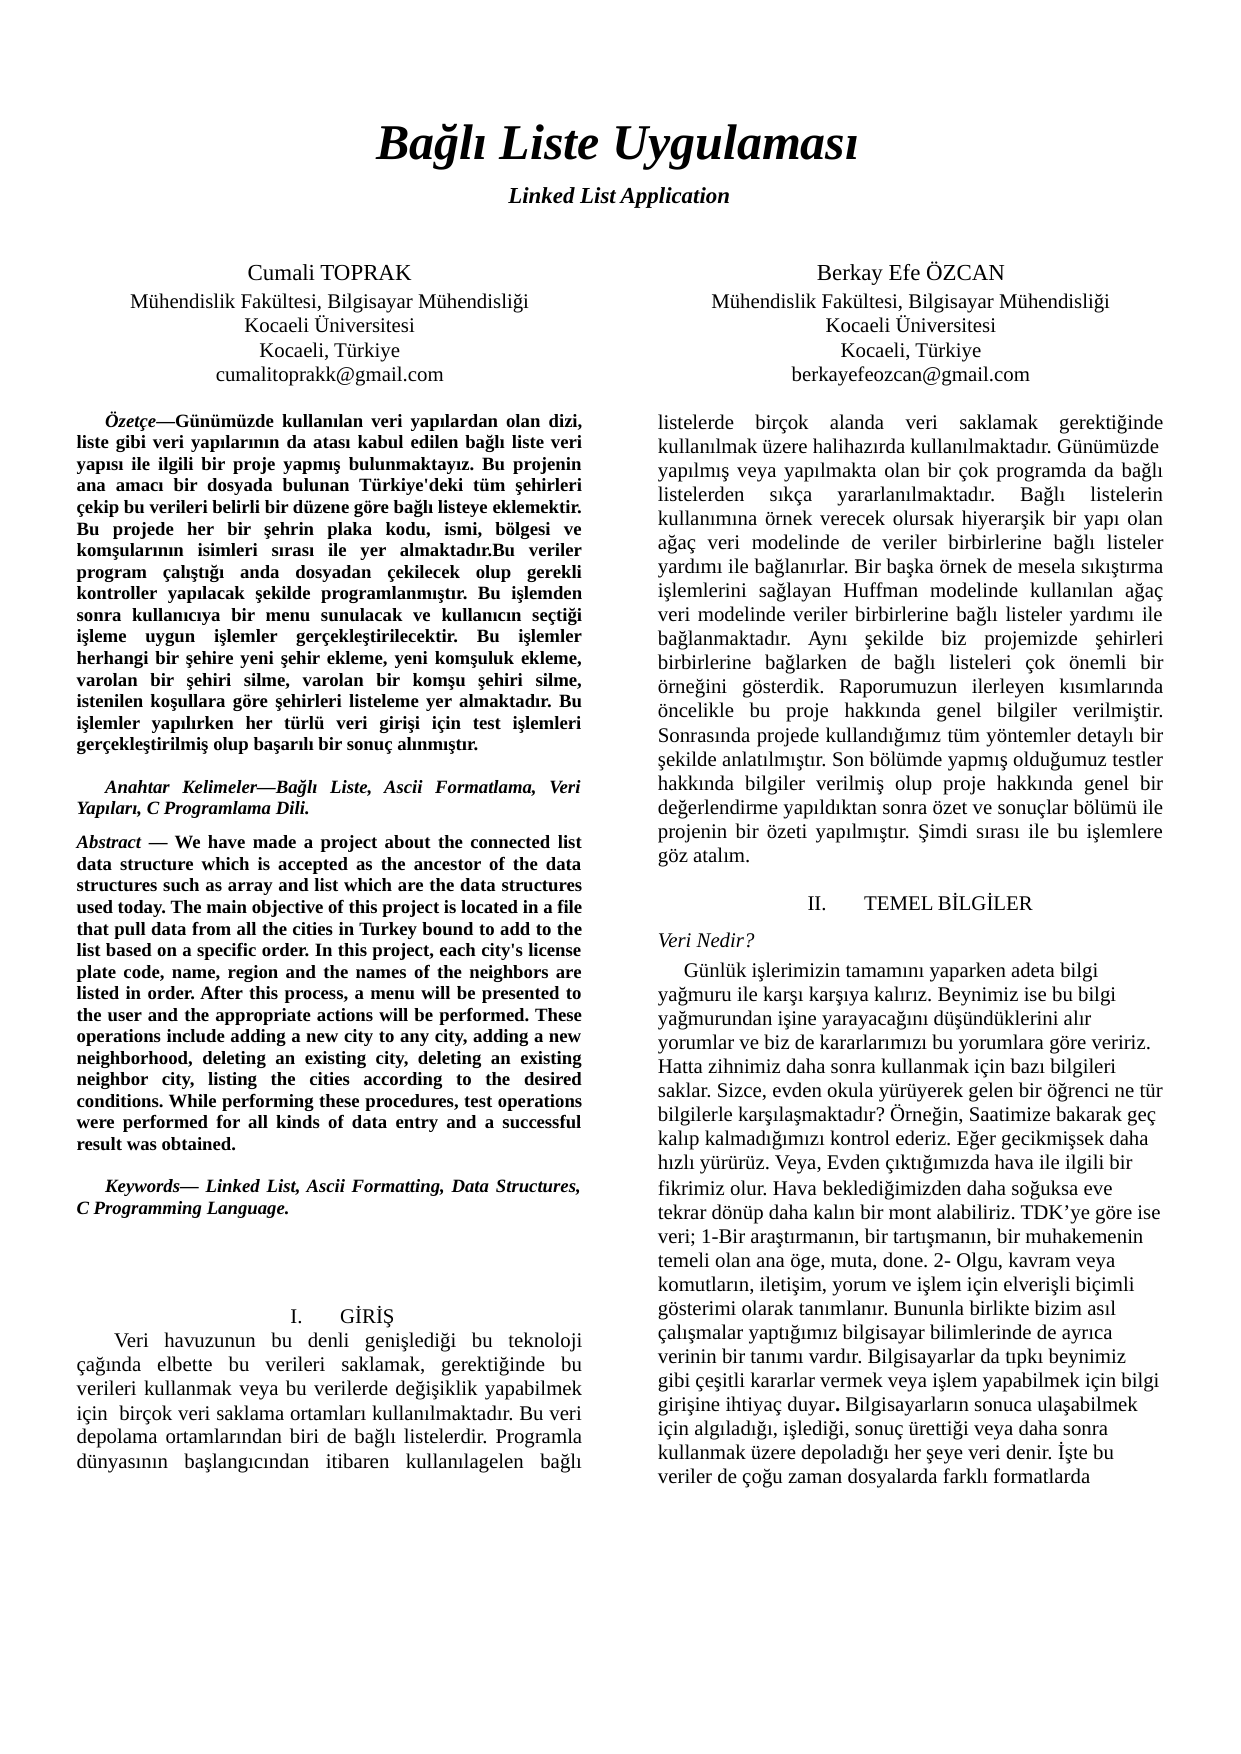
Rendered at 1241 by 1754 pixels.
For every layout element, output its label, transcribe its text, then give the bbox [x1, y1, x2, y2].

text Keywords— Linked List, Ascii Formatting, Data Structures, C Programming Language. [76, 1175, 583, 1218]
subtitle Veri Nedir? [658, 927, 1164, 952]
text listelerde birçok alanda veri saklamak gerektiğinde kullanılmak üzere halihazırda kullanılmaktadır. Günümüzde [658, 410, 1164, 458]
text cumalitoprakk@gmail.com [76, 362, 583, 386]
text Kocaeli Üniversitesi [658, 313, 1164, 337]
subtitle Bağlı Liste Uygulaması [76, 112, 1164, 170]
title Linked List Application [76, 182, 1164, 209]
text Mühendislik Fakültesi, Bilgisayar Mühendisliği [658, 289, 1164, 313]
text Kocaeli Üniversitesi [76, 313, 583, 337]
text yapılmış veya yapılmakta olan bir çok programda da bağlı listelerden sıkça yararlanılmaktadır. Bağlı listelerin kullanımına örnek verecek olursak hiyerarşik bir yapı olan ağaç veri modelinde de veriler birbirlerine bağlı listeler yardımı ile bağlanırlar. Bir başka örnek de mesela sıkıştırma işlemlerini sağlayan Huffman modelinde kullanılan ağaç veri modelinde veriler birbirlerine bağlı listeler yardımı ile bağlanmaktadır. Aynı şekilde biz projemizde şehirleri birbirlerine bağlarken de bağlı listeleri çok önemli bir örneğini gösterdik. Raporumuzun ilerleyen kısımlarında öncelikle bu proje hakkında genel bilgiler verilmiştir. Sonrasında projede kullandığımız tüm yöntemler detaylı bir şekilde anlatılmıştır. Son bölümde yapmış olduğumuz testler hakkında bilgiler verilmiş olup proje hakkında genel bir değerlendirme yapıldıktan sonra özet ve sonuçlar bölümü ile projenin bir özeti yapılmıştır. Şimdi sırası ile bu işlemlere göz atalım. [658, 458, 1164, 867]
text Mühendislik Fakültesi, Bilgisayar Mühendisliği [76, 289, 583, 313]
list GİRİŞ [114, 1304, 583, 1328]
text Kocaeli, Türkiye [76, 337, 583, 362]
text Kocaeli, Türkiye [658, 337, 1164, 362]
text Abstract — We have made a project about the connected list data structure which is accepted as the ancestor of the data structures such as array and list which are the data structures used today. The main objective of this project is located in a file that pull data from all the cities in Turkey bound to add to the list based on a specific order. In this project, each city's license plate code, name, region and the names of the neighbors are listed in order. After this process, a menu will be presented to the user and the appropriate actions will be performed. These operations include adding a new city to any city, adding a new neighborhood, deleting an existing city, deleting an existing neighbor city, listing the cities according to the desired conditions. While performing these procedures, test operations were performed for all kinds of data entry and a successful result was obtained. [76, 831, 583, 1154]
text Günlük işlerimizin tamamını yaparken adeta bilgi yağmuru ile karşı karşıya kalırız. Beynimiz ise bu bilgi yağmurundan işine yarayacağını düşündüklerini alır yorumlar ve biz de kararlarımızı bu yorumlara göre veririz. Hatta zihnimiz daha sonra kullanmak için bazı bilgileri saklar. Sizce, evden okula yürüyerek gelen bir öğrenci ne tür bilgilerle karşılaşmaktadır? Örneğin, Saatimize bakarak geç kalıp kalmadığımızı kontrol ederiz. Eğer gecikmişsek daha hızlı yürürüz. Veya, Evden çıktığımızda hava ile ilgili bir fikrimiz olur. Hava beklediğimizden daha soğuksa eve tekrar dönüp daha kalın bir mont alabiliriz. TDK’ye göre ise veri; 1-Bir araştırmanın, bir tartışmanın, bir muhakemenin temeli olan ana öge, muta, done. 2- Olgu, kavram veya komutların, iletişim, yorum ve işlem için elverişli biçimli gösterimi olarak tanımlanır. Bununla birlikte bizim asıl çalışmalar yaptığımız bilgisayar bilimlerinde de ayrıca verinin bir tanımı vardır. Bilgisayarlar da tıpkı beynimiz gibi çeşitli kararlar vermek veya işlem yapabilmek için bilgi girişine ihtiyaç duyar. Bilgisayarların sonuca ulaşabilmek için algıladığı, işlediği, sonuç ürettiği veya daha sonra kullanmak üzere depoladığı her şeye veri denir. İşte bu veriler de çoğu zaman dosyalarda farklı formatlarda [658, 958, 1164, 1488]
text Özetçe—Günümüzde kullanılan veri yapılardan olan dizi, liste gibi veri yapılarının da atası kabul edilen bağlı liste veri yapısı ile ilgili bir proje yapmış bulunmaktayız. Bu projenin ana amacı bir dosyada bulunan Türkiye'deki tüm şehirleri çekip bu verileri belirli bir düzene göre bağlı listeye eklemektir. Bu projede her bir şehrin plaka kodu, ismi, bölgesi ve komşularının isimleri sırası ile yer almaktadır.Bu veriler program çalıştığı anda dosyadan çekilecek olup gerekli kontroller yapılacak şekilde programlanmıştır. Bu işlemden sonra kullanıcıya bir menu sunulacak ve kullanıcın seçtiği işleme uygun işlemler gerçekleştirilecektir. Bu işlemler herhangi bir şehire yeni şehir ekleme, yeni komşuluk ekleme, varolan bir şehiri silme, varolan bir komşu şehiri silme, istenilen koşullara göre şehirleri listeleme yer almaktadır. Bu işlemler yapılırken her türlü veri girişi için test işlemleri gerçekleştirilmiş olup başarılı bir sonuç alınmıştır. [76, 410, 583, 755]
text berkayefeozcan@gmail.com [658, 362, 1164, 386]
text Veri havuzunun bu denli genişlediği bu teknoloji çağında elbette bu verileri saklamak, gerektiğinde bu verileri kullanmak veya bu verilerde değişiklik yapabilmek için birçok veri saklama ortamları kullanılmaktadır. Bu veri depolama ortamlarından biri de bağlı listelerdir. Programla dünyasının başlangıcından itibaren kullanılagelen bağlı [76, 1328, 583, 1473]
list TEMEL BİLGİLER [695, 891, 1164, 915]
text Anahtar Kelimeler—Bağlı Liste, Ascii Formatlama, Veri Yapıları, C Programlama Dili. [76, 776, 583, 819]
text Cumali TOPRAK [76, 259, 583, 285]
text Berkay Efe ÖZCAN [658, 259, 1164, 285]
